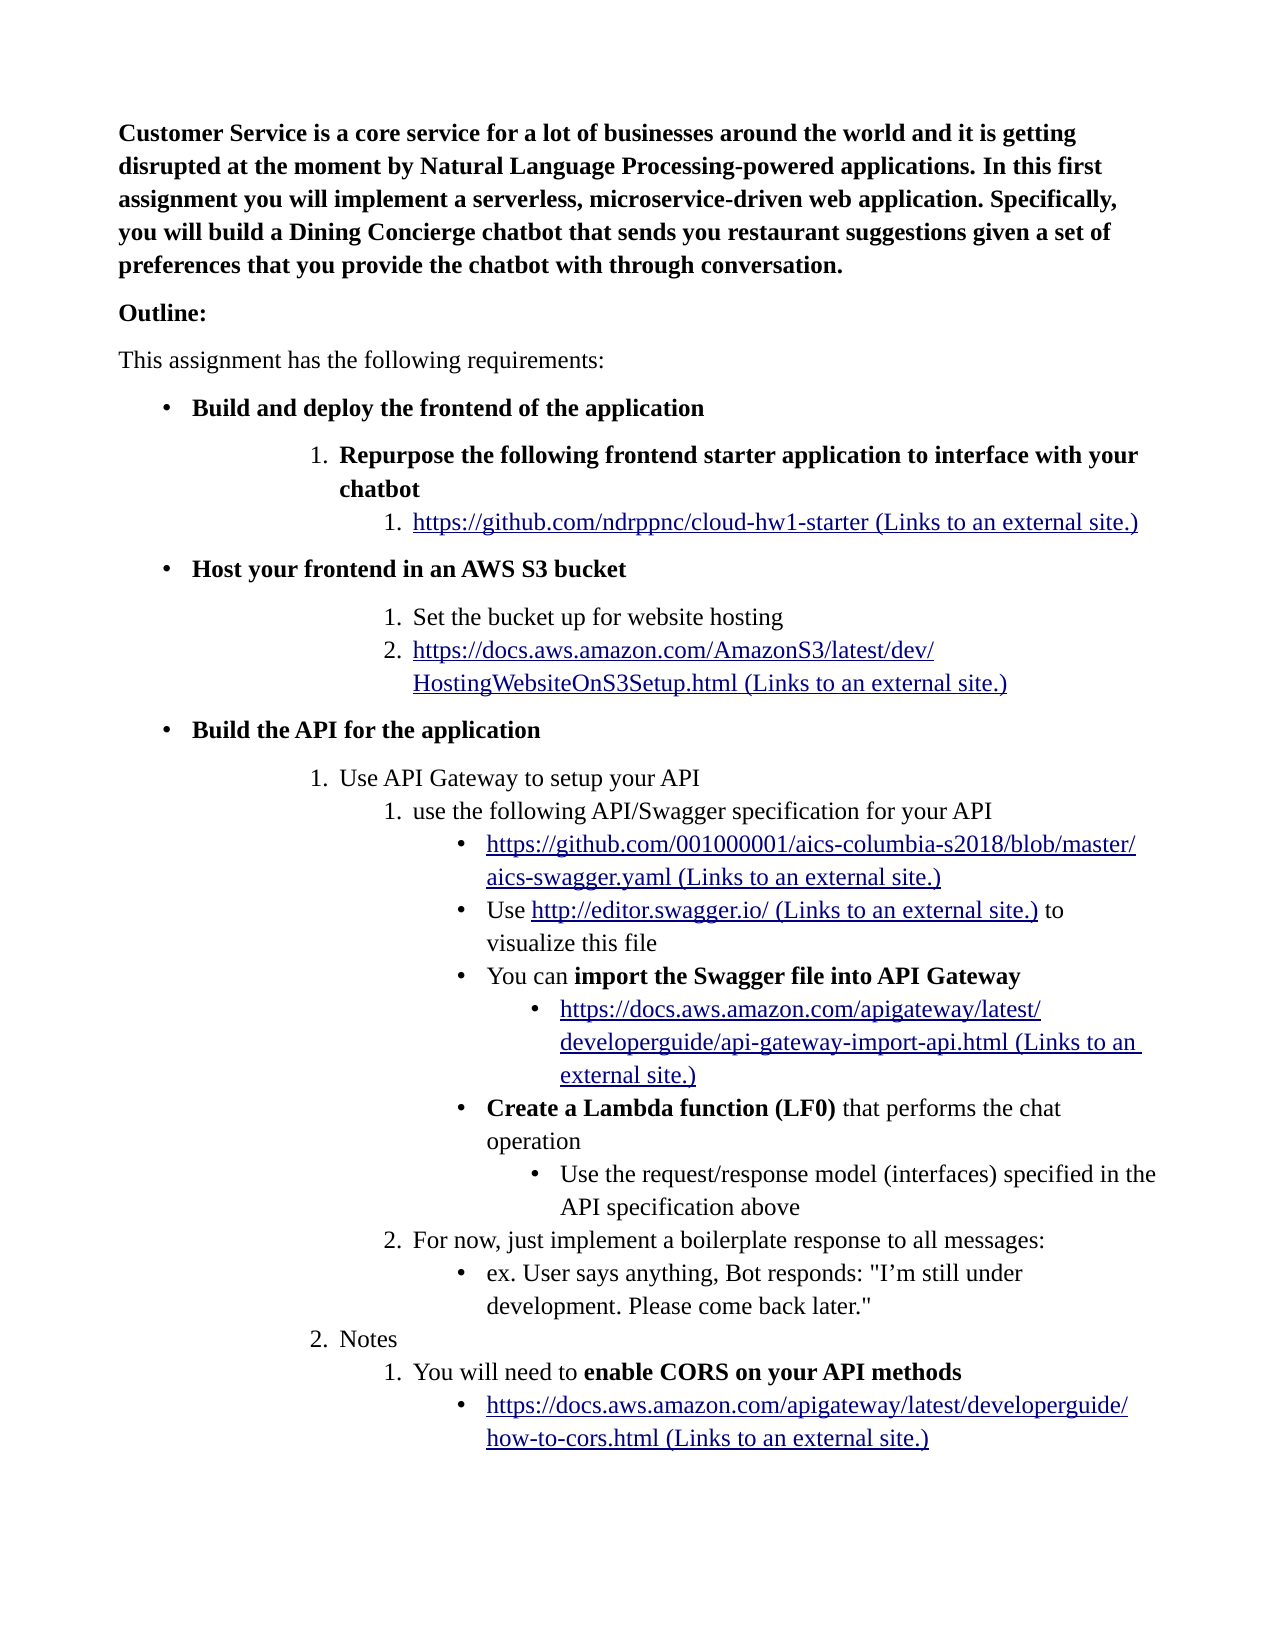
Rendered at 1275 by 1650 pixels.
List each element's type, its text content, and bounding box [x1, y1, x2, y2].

list Use http://editor.swagger.io/ (Links to an external site.) to visualize this file [457, 895, 1157, 957]
list Create a Lambda function (LF0) that performs the chat operation [457, 1093, 1157, 1155]
list Set the bucket up for website hosting [383, 602, 1157, 631]
text Outline: [118, 298, 1157, 327]
list Build the API for the application [162, 716, 1157, 744]
list You will need to enable CORS on your API methods [383, 1357, 1157, 1386]
list Notes [309, 1324, 1157, 1353]
list Use the request/response model (interfaces) specified in the API specification above [531, 1159, 1157, 1221]
list Use API Gateway to setup your API [309, 763, 1157, 792]
text Customer Service is a core service for a lot of businesses around the world and it is getting disrupted at the moment by Natural Language Processing-powered applications. In this first assignment you will implement a serverless, microservice-driven web application. Specifically, you will build a Dining Concierge chatbot that sends you restaurant suggestions given a set of preferences that you provide the chatbot with through conversation. [118, 118, 1157, 279]
list https://github.com/001000001/aics-columbia-s2018/blob/master/aics-swagger.yaml (Links to an external site.) [457, 829, 1157, 891]
list https://docs.aws.amazon.com/apigateway/latest/developerguide/api-gateway-import-api.html (Links to an external site.) [531, 994, 1157, 1089]
list https://docs.aws.amazon.com/AmazonS3/latest/dev/HostingWebsiteOnS3Setup.html (Links to an external site.) [383, 635, 1157, 697]
list Host your frontend in an AWS S3 bucket [162, 554, 1157, 583]
list Build and deploy the frontend of the application [162, 393, 1157, 422]
list ex. User says anything, Bot responds: "I’m still under development. Please come back later." [457, 1258, 1157, 1320]
list use the following API/Swagger specification for your API [383, 796, 1157, 825]
text This assignment has the following requirements: [118, 345, 1157, 374]
list You can import the Swagger file into API Gateway [457, 961, 1157, 990]
list For now, just implement a boilerplate response to all messages: [383, 1225, 1157, 1254]
list https://docs.aws.amazon.com/apigateway/latest/developerguide/how-to-cors.html (Links to an external site.) [457, 1391, 1157, 1452]
list Repurpose the following frontend starter application to interface with your chatbot [309, 441, 1157, 502]
list https://github.com/ndrppnc/cloud-hw1-starter (Links to an external site.) [383, 507, 1157, 535]
